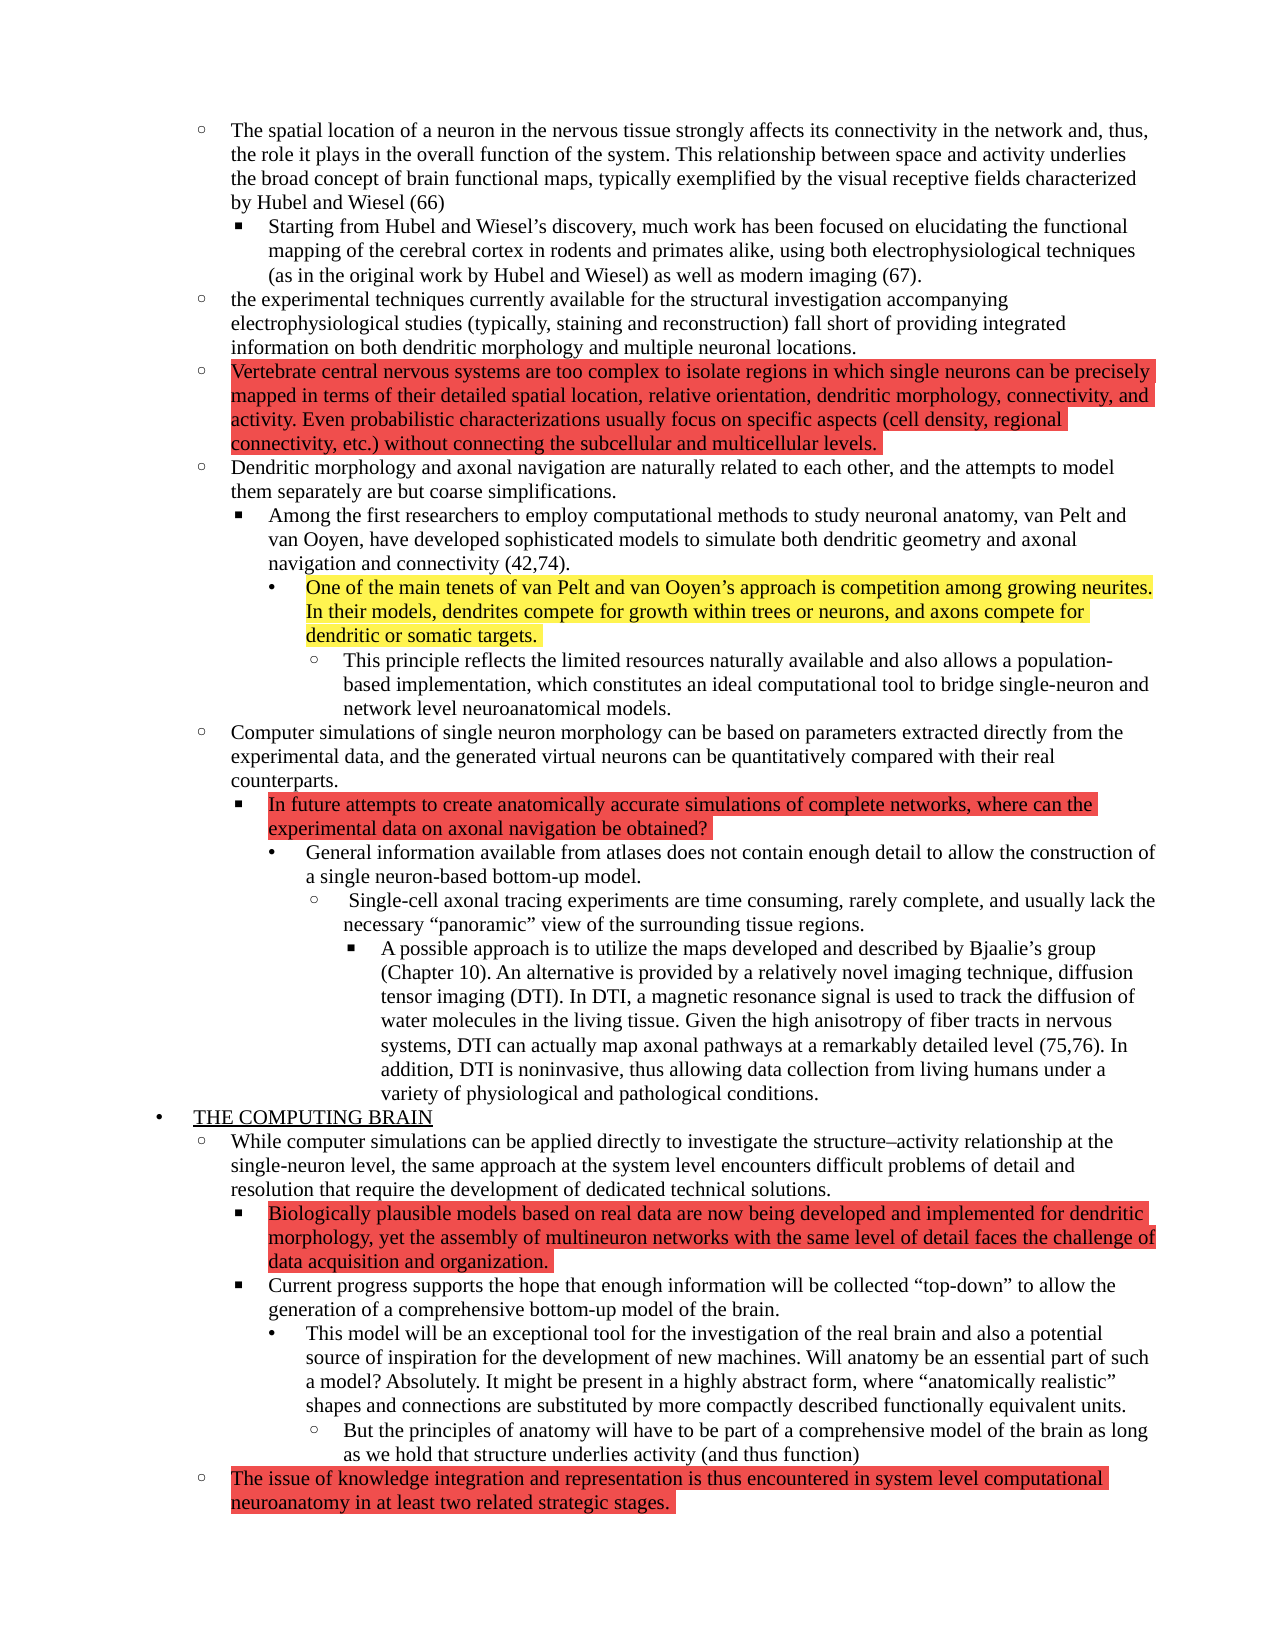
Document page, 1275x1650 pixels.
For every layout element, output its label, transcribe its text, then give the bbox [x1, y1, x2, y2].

list THE COMPUTING BRAIN [156, 1105, 1157, 1129]
list The spatial location of a neuron in the nervous tissue strongly affects its connectivity in the network and, thus, the role it plays in the overall function of the system. This relationship between space and activity underlies the broad concept of brain functional maps, typically exemplified by the visual receptive fields characterized by Hubel and Wiesel (66) [193, 118, 1157, 214]
list This principle reflects the limited resources naturally available and also allows a population-based implementation, which constitutes an ideal computational tool to bridge single-neuron and network level neuroanatomical models. [306, 647, 1157, 720]
list A possible approach is to utilize the maps developed and described by Bjaalie’s group (Chapter 10). An alternative is provided by a relatively novel imaging technique, diffusion tensor imaging (DTI). In DTI, a magnetic resonance signal is used to track the diffusion of water molecules in the living tissue. Given the high anisotropy of fiber tracts in nervous systems, DTI can actually map axonal pathways at a remarkably detailed level (75,76). In addition, DTI is noninvasive, thus allowing data collection from living humans under a variety of physiological and pathological conditions. [343, 936, 1157, 1105]
list One of the main tenets of van Pelt and van Ooyen’s approach is competition among growing neurites. In their models, dendrites compete for growth within trees or neurons, and axons compete for dendritic or somatic targets. [268, 575, 1157, 647]
list Biologically plausible models based on real data are now being developed and implemented for dendritic morphology, yet the assembly of multineuron networks with the same level of detail faces the challenge of data acquisition and organization. [231, 1201, 1157, 1273]
list Starting from Hubel and Wiesel’s discovery, much work has been focused on elucidating the functional mapping of the cerebral cortex in rodents and primates alike, using both electrophysiological techniques (as in the original work by Hubel and Wiesel) as well as modern imaging (67). [231, 214, 1157, 287]
list Dendritic morphology and axonal navigation are naturally related to each other, and the attempts to model them separately are but coarse simplifications. [193, 455, 1157, 503]
list Current progress supports the hope that enough information will be collected “top-down” to allow the generation of a comprehensive bottom-up model of the brain. [231, 1273, 1157, 1321]
list General information available from atlases does not contain enough detail to allow the construction of a single neuron-based bottom-up model. [268, 840, 1157, 888]
list Single-cell axonal tracing experiments are time consuming, rarely complete, and usually lack the necessary “panoramic” view of the surrounding tissue regions. [306, 888, 1157, 936]
list Computer simulations of single neuron morphology can be based on parameters extracted directly from the experimental data, and the generated virtual neurons can be quantitatively compared with their real counterparts. [193, 720, 1157, 792]
list While computer simulations can be applied directly to investigate the structure–activity relationship at the single-neuron level, the same approach at the system level encounters difficult problems of detail and resolution that require the development of dedicated technical solutions. [193, 1129, 1157, 1201]
list Among the first researchers to employ computational methods to study neuronal anatomy, van Pelt and van Ooyen, have developed sophisticated models to simulate both dendritic geometry and axonal navigation and connectivity (42,74). [231, 503, 1157, 575]
list But the principles of anatomy will have to be part of a comprehensive model of the brain as long as we hold that structure underlies activity (and thus function) [306, 1417, 1157, 1466]
list Vertebrate central nervous systems are too complex to isolate regions in which single neurons can be precisely mapped in terms of their detailed spatial location, relative orientation, dendritic morphology, connectivity, and activity. Even probabilistic characterizations usually focus on specific aspects (cell density, regional connectivity, etc.) without connecting the subcellular and multicellular levels. [193, 359, 1157, 455]
list This model will be an exceptional tool for the investigation of the real brain and also a potential source of inspiration for the development of new machines. Will anatomy be an essential part of such a model? Absolutely. It might be present in a highly abstract form, where “anatomically realistic” shapes and connections are substituted by more compactly described functionally equivalent units. [268, 1321, 1157, 1417]
list In future attempts to create anatomically accurate simulations of complete networks, where can the experimental data on axonal navigation be obtained? [231, 792, 1157, 840]
list the experimental techniques currently available for the structural investigation accompanying electrophysiological studies (typically, staining and reconstruction) fall short of providing integrated information on both dendritic morphology and multiple neuronal locations. [193, 287, 1157, 359]
list The issue of knowledge integration and representation is thus encountered in system level computational neuroanatomy in at least two related strategic stages. [193, 1466, 1157, 1514]
